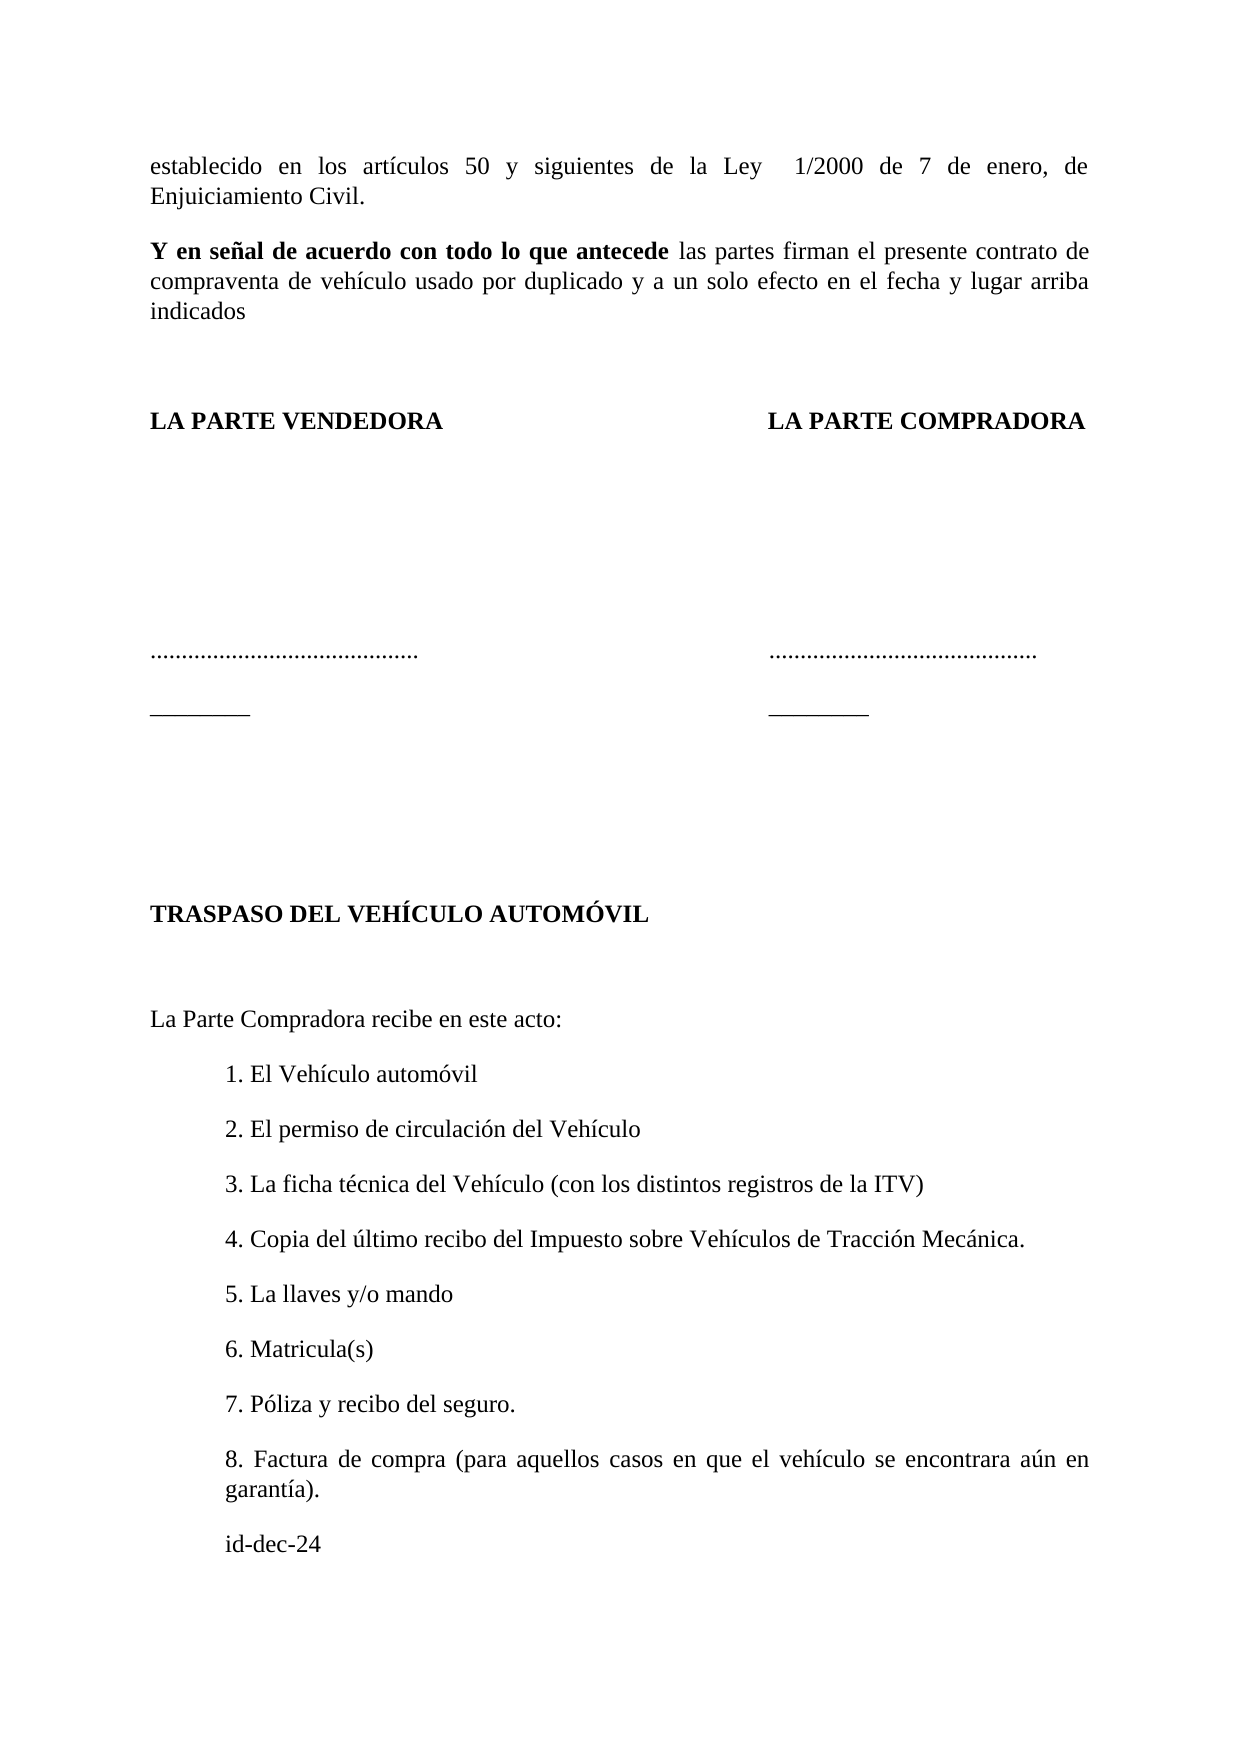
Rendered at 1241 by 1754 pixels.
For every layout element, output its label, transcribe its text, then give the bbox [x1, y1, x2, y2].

text 5. La llaves y/o mando [225, 1277, 1090, 1307]
text Y en señal de acuerdo con todo lo que antecede las partes firman el presente contrato de compraventa de vehículo usado por duplicado y a un solo efecto en el fecha y lugar arriba indicados [150, 235, 1090, 325]
text La Parte Compradora recibe en este acto: [150, 1002, 1090, 1032]
text 6. Matricula(s) [225, 1332, 1090, 1362]
text 2. El permiso de circulación del Vehículo [225, 1112, 1090, 1142]
text establecido en los artículos 50 y siguientes de la Ley 1/2000 de 7 de enero, de Enjuiciamiento Civil. [150, 150, 1090, 210]
text 7. Póliza y recibo del seguro. [225, 1387, 1090, 1417]
text 8. Factura de compra (para aquellos casos en que el vehículo se encontrara aún en garantía). [225, 1442, 1090, 1502]
text 1. El Vehículo automóvil [225, 1057, 1090, 1087]
text 4. Copia del último recibo del Impuesto sobre Vehículos de Tracción Mecánica. [225, 1222, 1090, 1252]
text LA PARTE VENDEDORA LA PARTE COMPRADORA [150, 405, 1090, 435]
text ........................................... ........................................... [150, 545, 1090, 664]
text ________ ________ [150, 689, 1090, 719]
text TRASPASO DEL VEHÍCULO AUTOMÓVIL [150, 899, 1090, 927]
text 3. La ficha técnica del Vehículo (con los distintos registros de la ITV) [225, 1167, 1090, 1197]
text id-dec-24 [225, 1527, 1090, 1557]
